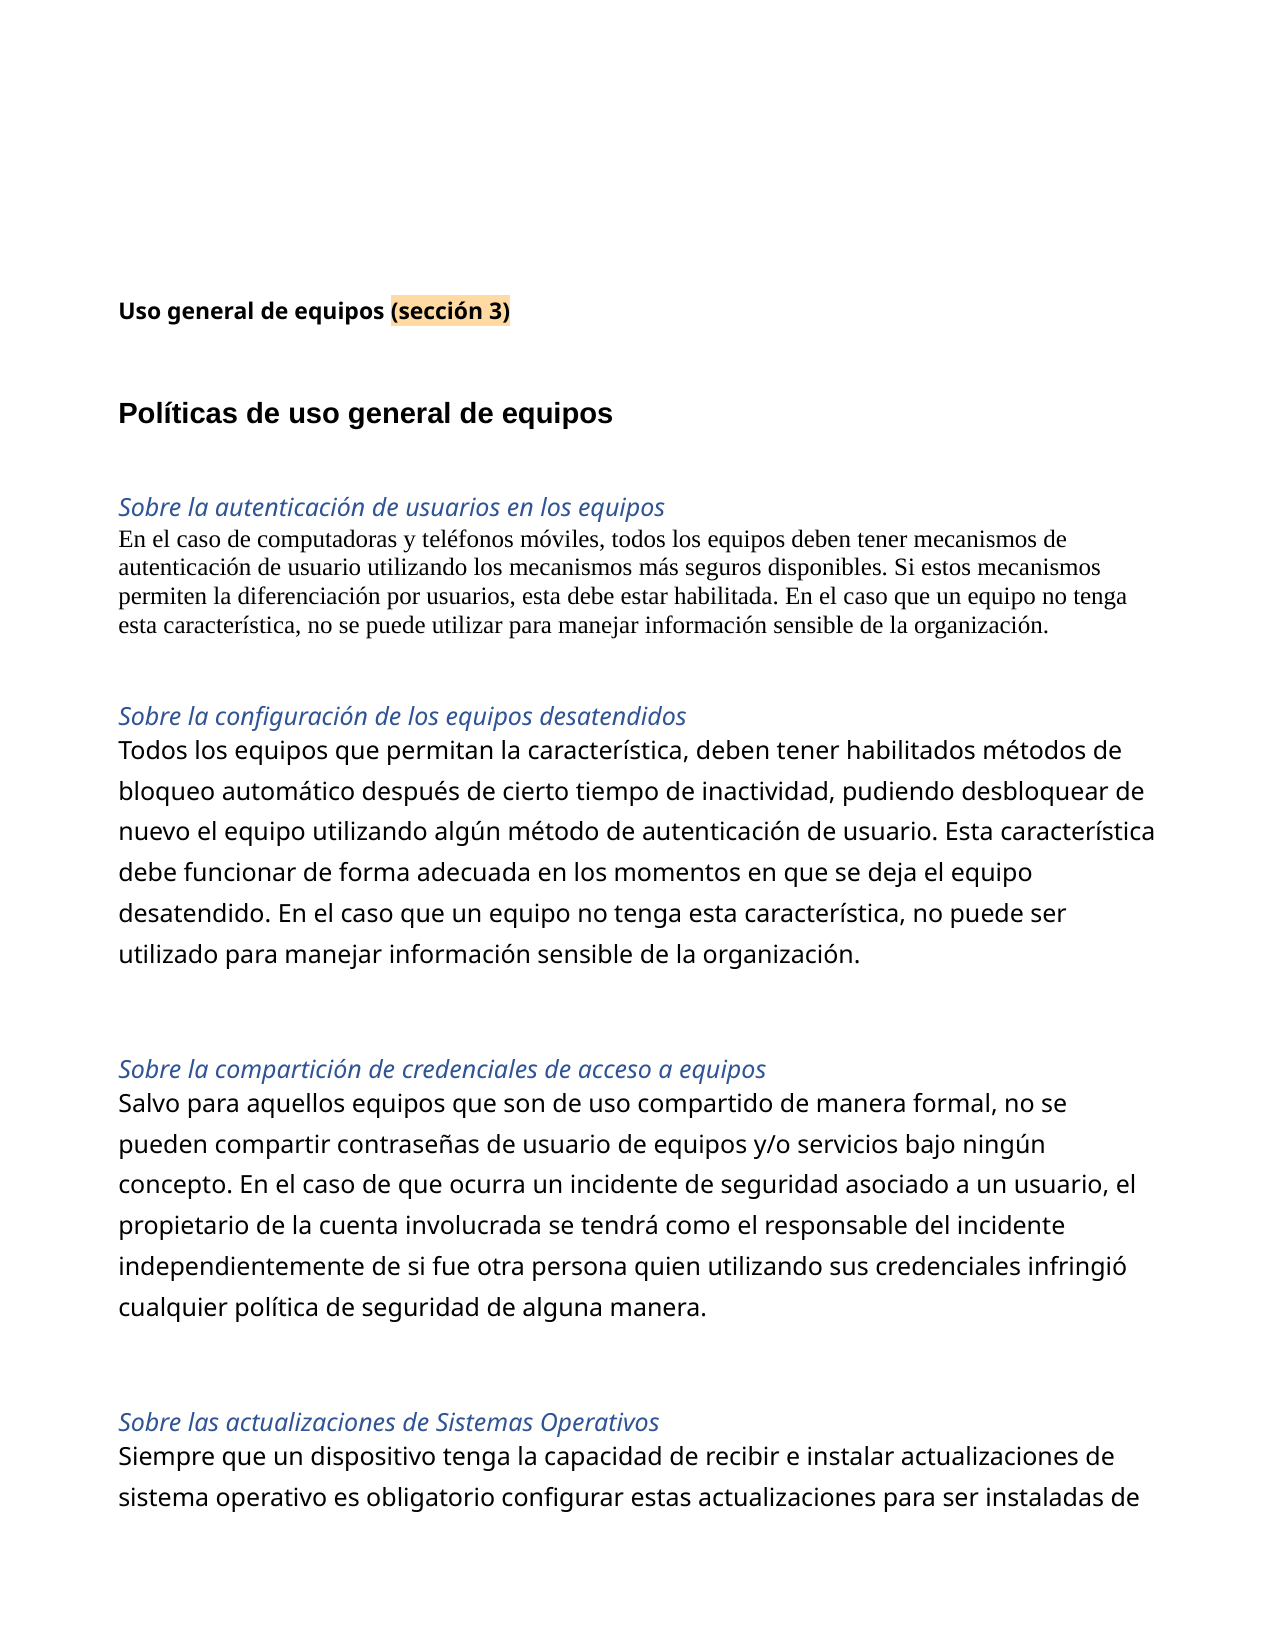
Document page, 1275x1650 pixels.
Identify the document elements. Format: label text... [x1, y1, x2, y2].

text Salvo para aquellos equipos que son de uso compartido de manera formal, no se pueden compartir contraseñas de usuario de equipos y/o servicios bajo ningún concepto. En el caso de que ocurra un incidente de seguridad asociado a un usuario, el propietario de la cuenta involucrada se tendrá como el responsable del incidente independientemente de si fue otra persona quien utilizando sus credenciales infringió cualquier política de seguridad de alguna manera. [118, 1086, 1157, 1324]
subtitle Sobre la compartición de credenciales de acceso a equipos [118, 1051, 1157, 1086]
subtitle Uso general de equipos (sección 3) [118, 295, 1157, 326]
subtitle Sobre las actualizaciones de Sistemas Operativos [118, 1405, 1157, 1439]
subtitle Sobre la configuración de los equipos desatendidos [118, 698, 1157, 732]
subtitle Políticas de uso general de equipos [118, 396, 1157, 430]
text Todos los equipos que permitan la característica, deben tener habilitados métodos de bloqueo automático después de cierto tiempo de inactividad, pudiendo desbloquear de nuevo el equipo utilizando algún método de autenticación de usuario. Esta característica debe funcionar de forma adecuada en los momentos en que se deja el equipo desatendido. En el caso que un equipo no tenga esta característica, no puede ser utilizado para manejar información sensible de la organización. [118, 732, 1157, 971]
subtitle Sobre la autenticación de usuarios en los equipos [118, 489, 1157, 524]
text En el caso de computadoras y teléfonos móviles, todos los equipos deben tener mecanismos de autenticación de usuario utilizando los mecanismos más seguros disponibles. Si estos mecanismos permiten la diferenciación por usuarios, esta debe estar habilitada. En el caso que un equipo no tenga esta característica, no se puede utilizar para manejar información sensible de la organización. [118, 524, 1157, 639]
text Siempre que un dispositivo tenga la capacidad de recibir e instalar actualizaciones de sistema operativo es obligatorio configurar estas actualizaciones para ser instaladas de [118, 1439, 1157, 1514]
